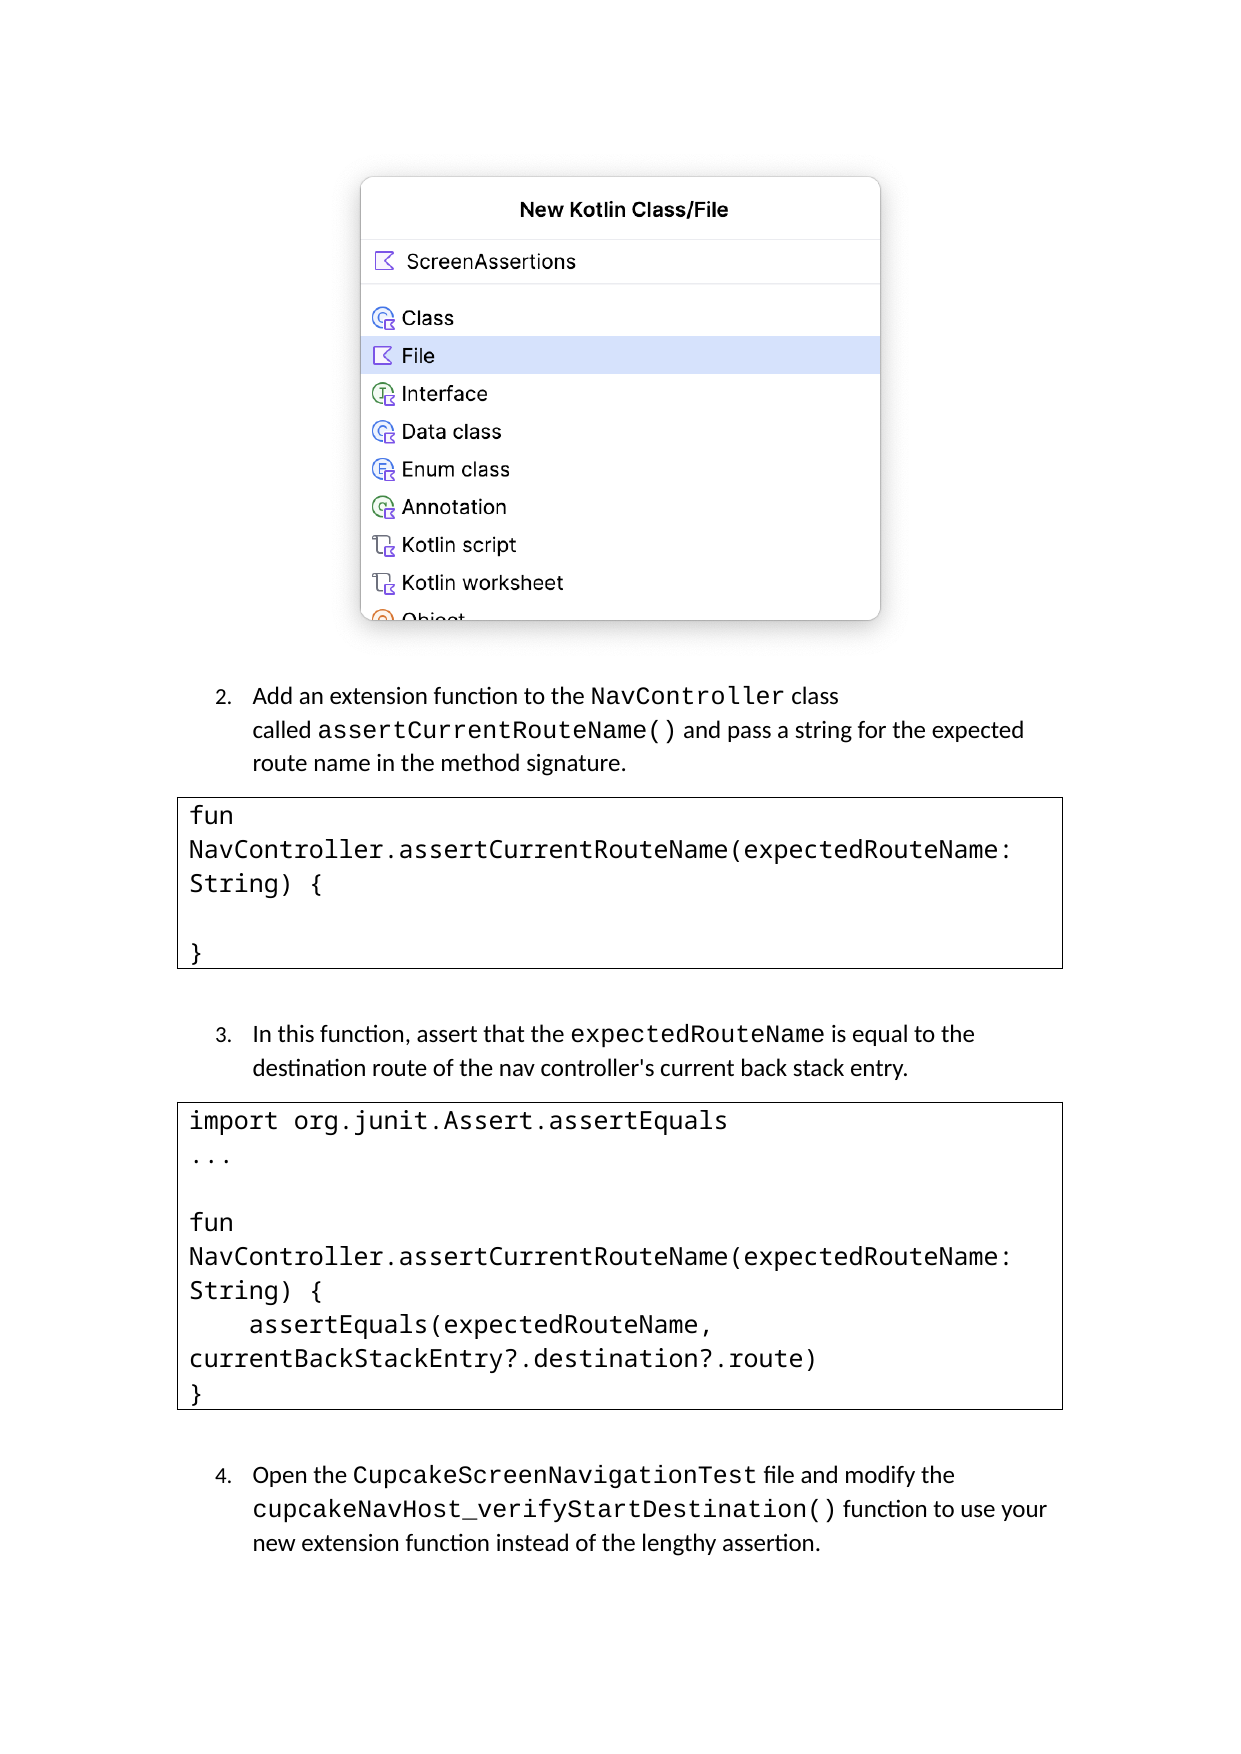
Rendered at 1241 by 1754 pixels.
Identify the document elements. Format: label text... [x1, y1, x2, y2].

list Add an extension function to the NavController class called assertCurrentRouteName() and pass a string for the expected route name in the method signature. [215, 680, 1063, 778]
table_header fun NavController.assertCurrentRouteName(expectedRouteName: String) { } [178, 798, 1062, 968]
table_header import org.junit.Assert.assertEquals ... fun NavController.assertCurrentRouteName(expectedRouteName: String) { assertEquals(expectedRouteName, currentBackStackEntry?.destination?.route) } [178, 1103, 1062, 1409]
list Open the CupcakeScreenNavigationTest file and modify the cupcakeNavHost_verifyStartDestination() function to use your new extension function instead of the lengthy assertion. [215, 1459, 1063, 1558]
list In this function, assert that the expectedRouteName is equal to the destination route of the nav controller's current back stack entry. [215, 1018, 1063, 1083]
